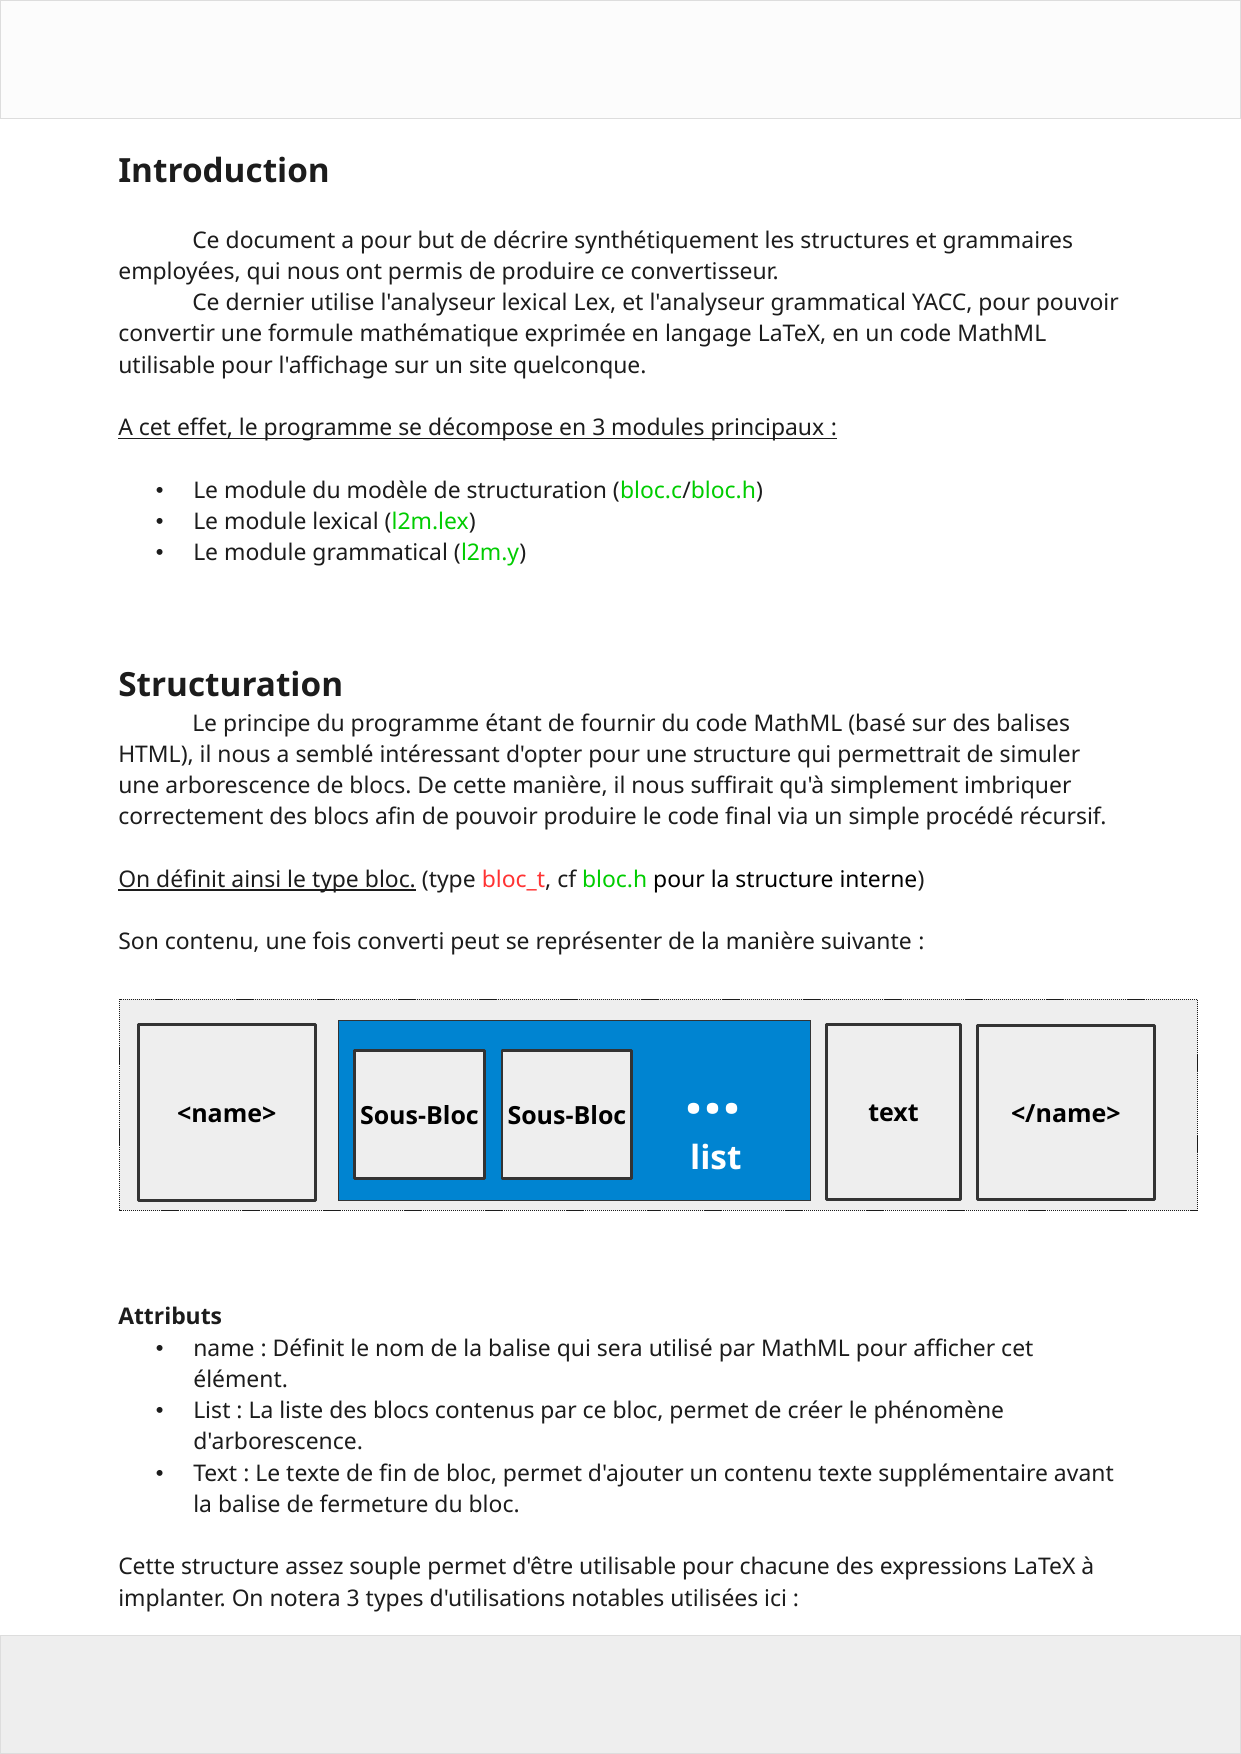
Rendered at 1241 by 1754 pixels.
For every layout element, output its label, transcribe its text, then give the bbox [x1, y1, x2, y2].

text Cette structure assez souple permet d'être utilisable pour chacune des expressions LaTeX à implanter. On notera 3 types d'utilisations notables utilisées ici : [118, 1550, 1122, 1613]
text Le principe du programme étant de fournir du code MathML (basé sur des balises HTML), il nous a semblé intéressant d'opter pour une structure qui permettrait de simuler une arborescence de blocs. De cette manière, il nous suffirait qu'à simplement imbriquer correctement des blocs afin de pouvoir produire le code final via un simple procédé récursif. [118, 706, 1122, 831]
text A cet effet, le programme se décompose en 3 modules principaux : [118, 411, 1122, 442]
text Introduction [118, 147, 1122, 192]
text Son contenu, une fois converti peut se représenter de la manière suivante : [118, 925, 1122, 956]
list Le module du modèle de structuration (bloc.c/bloc.h) [156, 473, 1122, 505]
list Text : Le texte de fin de bloc, permet d'ajouter un contenu texte supplémentaire avant la balise de fermeture du bloc. [156, 1456, 1122, 1519]
text On définit ainsi le type bloc. (type bloc_t, cf bloc.h pour la structure interne) [118, 863, 1122, 894]
list Le module lexical (l2m.lex) [156, 505, 1122, 536]
text Structuration [118, 661, 1122, 706]
list List : La liste des blocs contenus par ce bloc, permet de créer le phénomène d'arborescence. [156, 1394, 1122, 1456]
text Ce document a pour but de décrire synthétiquement les structures et grammaires employées, qui nous ont permis de produire ce convertisseur. Ce dernier utilise l'analyseur lexical Lex, et l'analyseur grammatical YACC, pour pouvoir convertir une formule mathématique exprimée en langage LaTeX, en un code MathML utilisable pour l'affichage sur un site quelconque. [118, 223, 1122, 380]
list Le module grammatical (l2m.y) [156, 536, 1122, 567]
list name : Définit le nom de la balise qui sera utilisé par MathML pour afficher cet élément. [156, 1331, 1122, 1394]
text Attributs [118, 1300, 1122, 1331]
